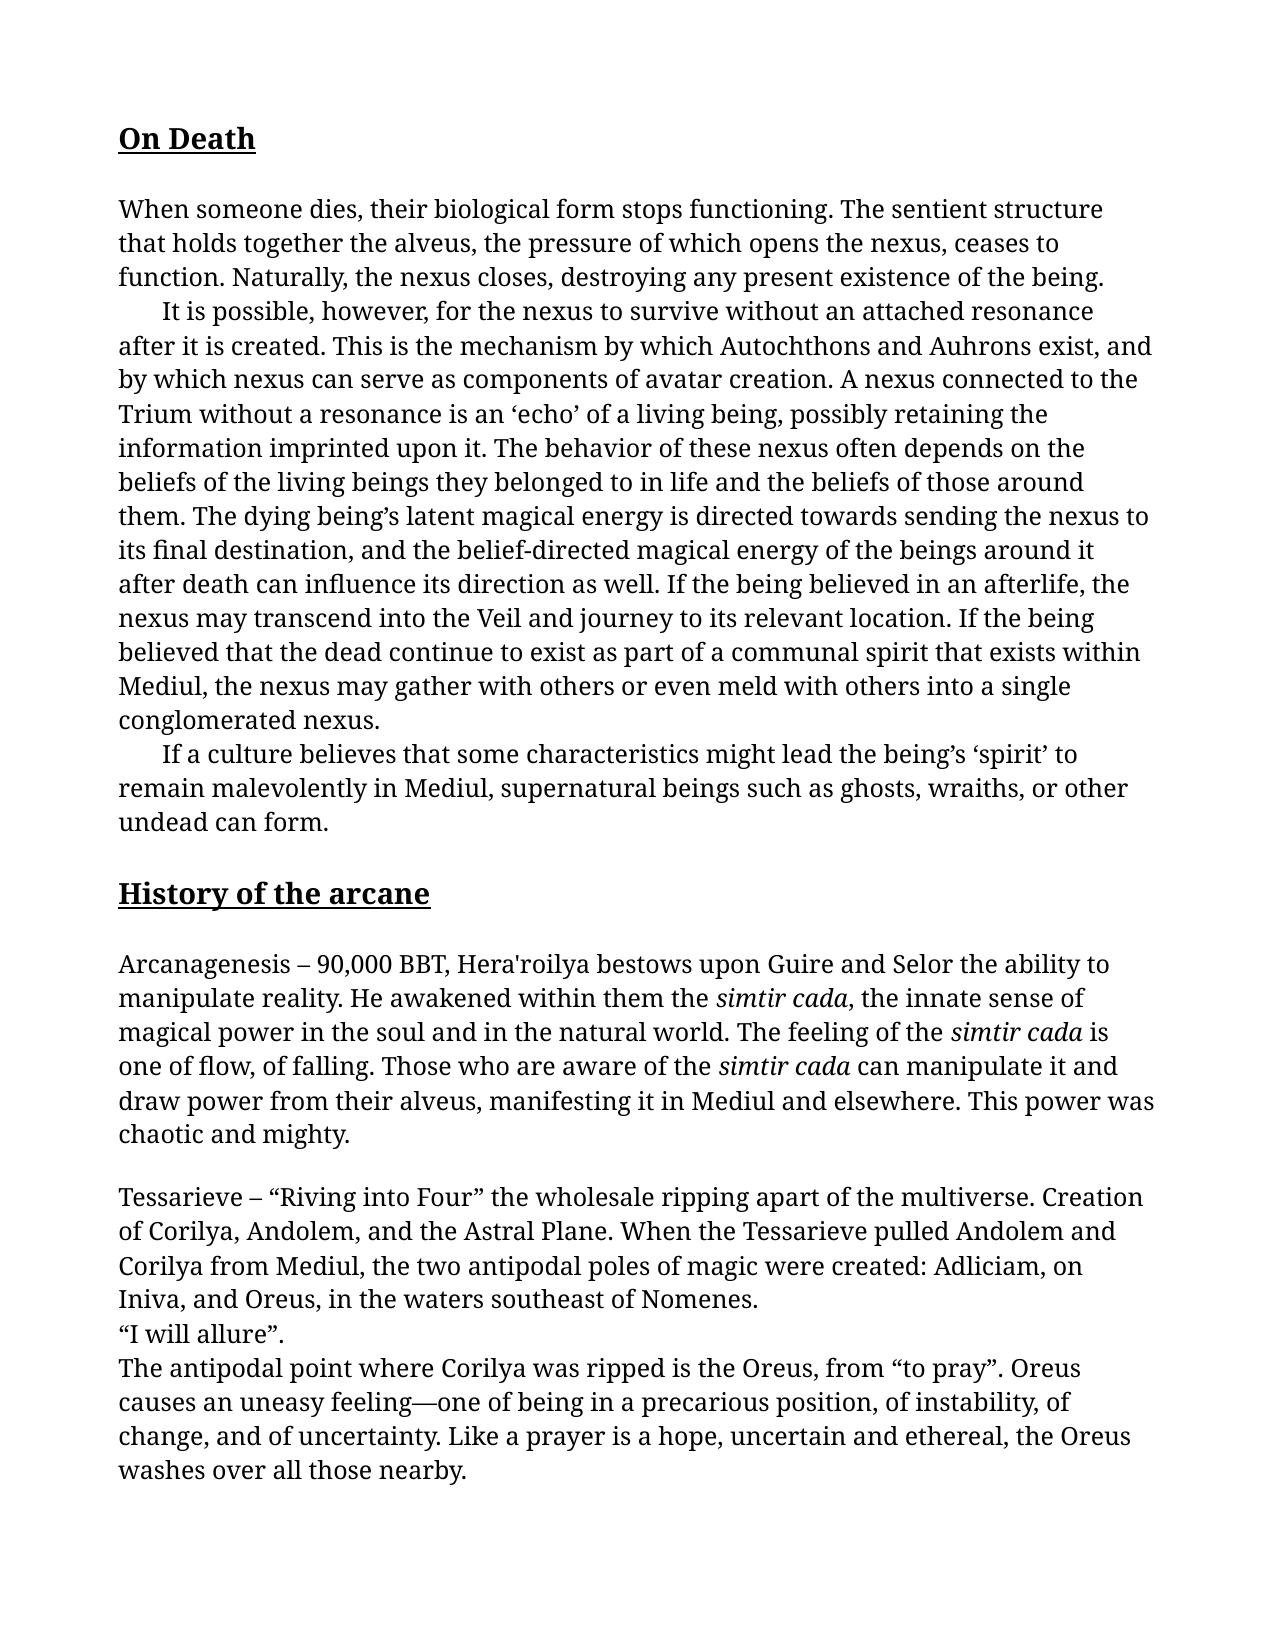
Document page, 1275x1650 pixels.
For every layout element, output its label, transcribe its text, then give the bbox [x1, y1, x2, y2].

text On Death [118, 118, 1157, 158]
text If a culture believes that some characteristics might lead the being’s ‘spirit’ to remain malevolently in Mediul, supernatural beings such as ghosts, wraiths, or other undead can form. [118, 737, 1157, 839]
text Tessarieve – “Riving into Four” the wholesale ripping apart of the multiverse. Creation of Corilya, Andolem, and the Astral Plane. When the Tessarieve pulled Andolem and Corilya from Mediul, the two antipodal poles of magic were created: Adliciam, on Iniva, and Oreus, in the waters southeast of Nomenes. [118, 1180, 1157, 1316]
text History of the arcane [118, 873, 1157, 913]
text Arcanagenesis – 90,000 BBT, Hera'roilya bestows upon Guire and Selor the ability to manipulate reality. He awakened within them the simtir cada, the innate sense of magical power in the soul and in the natural world. The feeling of the simtir cada is one of flow, of falling. Those who are aware of the simtir cada can manipulate it and draw power from their alveus, manifesting it in Mediul and elsewhere. This power was chaotic and mighty. [118, 947, 1157, 1151]
text When someone dies, their biological form stops functioning. The sentient structure that holds together the alveus, the pressure of which opens the nexus, ceases to function. Naturally, the nexus closes, destroying any present existence of the being. [118, 192, 1157, 294]
text “I will allure”. [118, 1316, 1157, 1350]
text The antipodal point where Corilya was ripped is the Oreus, from “to pray”. Oreus causes an uneasy feeling—one of being in a precarious position, of instability, of change, and of uncertainty. Like a prayer is a hope, uncertain and ethereal, the Oreus washes over all those nearby. [118, 1350, 1157, 1487]
text It is possible, however, for the nexus to survive without an attached resonance after it is created. This is the mechanism by which Autochthons and Auhrons exist, and by which nexus can serve as components of avatar creation. A nexus connected to the Trium without a resonance is an ‘echo’ of a living being, possibly retaining the information imprinted upon it. The behavior of these nexus often depends on the beliefs of the living beings they belonged to in life and the beliefs of those around them. The dying being’s latent magical energy is directed towards sending the nexus to its final destination, and the belief-directed magical energy of the beings around it after death can influence its direction as well. If the being believed in an afterlife, the nexus may transcend into the Veil and journey to its relevant location. If the being believed that the dead continue to exist as part of a communal spirit that exists within Mediul, the nexus may gather with others or even meld with others into a single conglomerated nexus. [118, 294, 1157, 737]
